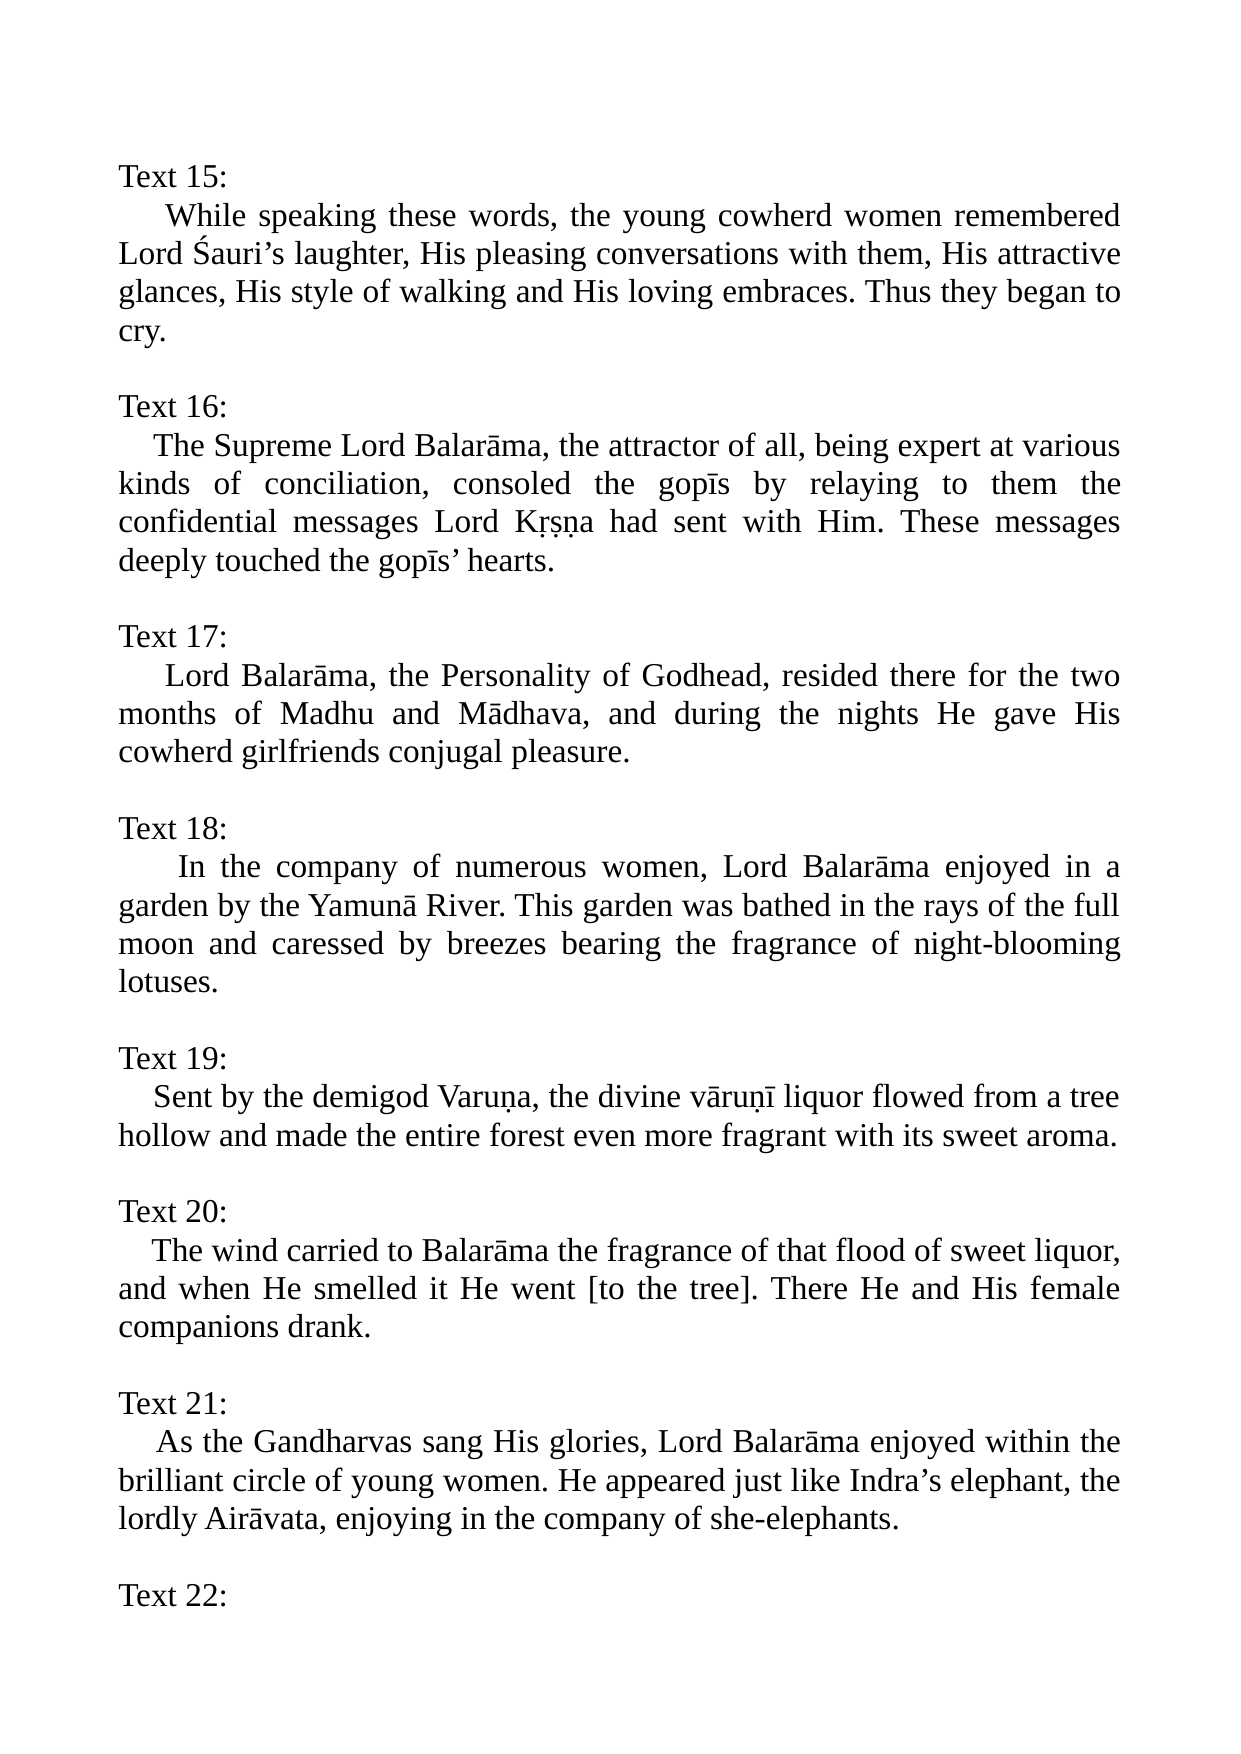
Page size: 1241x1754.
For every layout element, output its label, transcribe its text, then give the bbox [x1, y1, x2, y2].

text As the Gandharvas sang His glories, Lord Balarāma enjoyed within the brilliant circle of young women. He appeared just like Indra’s elephant, the lordly Airāvata, enjoying in the company of she-elephants. [118, 1421, 1122, 1536]
text Sent by the demigod Varuṇa, the divine vāruṇī liquor flowed from a tree hollow and made the entire forest even more fragrant with its sweet aroma. [118, 1076, 1122, 1153]
text The Supreme Lord Balarāma, the attractor of all, being expert at various kinds of conciliation, consoled the gopīs by relaying to them the confidential messages Lord Kṛṣṇa had sent with Him. These messages deeply touched the gopīs’ hearts. [118, 425, 1122, 578]
text Text 19: [118, 1038, 1122, 1076]
text Text 17: [118, 616, 1122, 655]
text Text 22: [118, 1575, 1122, 1613]
text Text 18: [118, 808, 1122, 846]
text Text 21: [118, 1383, 1122, 1421]
text Text 15: [118, 156, 1122, 195]
text Text 16: [118, 386, 1122, 425]
text In the company of numerous women, Lord Balarāma enjoyed in a garden by the Yamunā River. This garden was bathed in the rays of the full moon and caressed by breezes bearing the fragrance of night-blooming lotuses. [118, 846, 1122, 1000]
text While speaking these words, the young cowherd women remembered Lord Śauri’s laughter, His pleasing conversations with them, His attractive glances, His style of walking and His loving embraces. Thus they began to cry. [118, 195, 1122, 348]
text The wind carried to Balarāma the fragrance of that flood of sweet liquor, and when He smelled it He went [to the tree]. There He and His female companions drank. [118, 1230, 1122, 1345]
text Lord Balarāma, the Personality of Godhead, resided there for the two months of Madhu and Mādhava, and during the nights He gave His cowherd girlfriends conjugal pleasure. [118, 655, 1122, 770]
text Text 20: [118, 1191, 1122, 1230]
